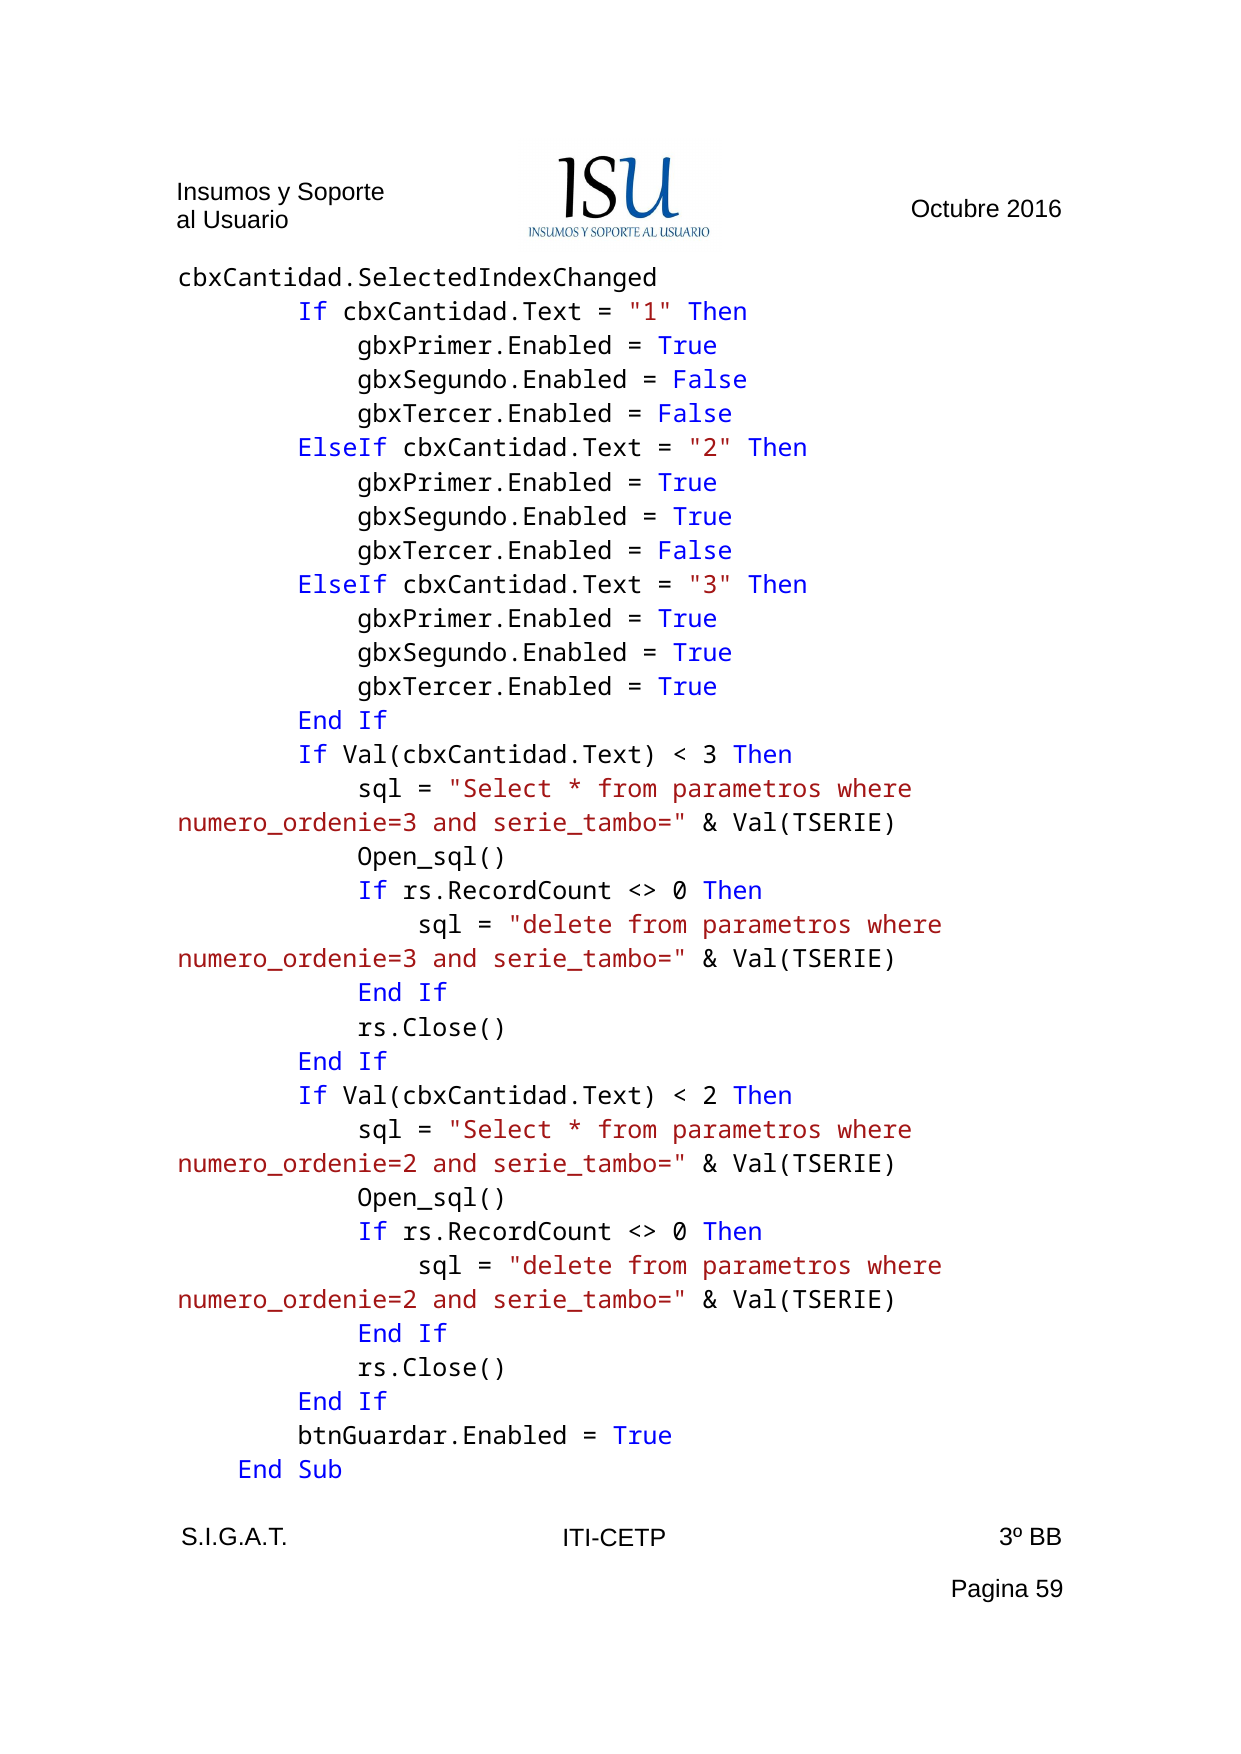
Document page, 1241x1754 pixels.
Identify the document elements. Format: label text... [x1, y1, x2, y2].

text If rs.RecordCount <> 0 Then [177, 1213, 1063, 1248]
text gbxTercer.Enabled = False [177, 532, 1063, 566]
text gbxTercer.Enabled = False [177, 396, 1063, 430]
text rs.Close() [177, 1350, 1063, 1384]
picture [517, 138, 723, 252]
text gbxPrimer.Enabled = True [177, 600, 1063, 634]
text Open_sql() [177, 839, 1063, 873]
text gbxPrimer.Enabled = True [177, 464, 1063, 498]
text sql = "Select * from parametros where numero_ordenie=2 and serie_tambo=" & Val(TSERIE) [177, 1111, 1063, 1179]
text If rs.RecordCount <> 0 Then [177, 873, 1063, 907]
text End Sub [177, 1452, 1063, 1486]
text End If [177, 1043, 1063, 1077]
text End If [177, 703, 1063, 737]
text End If [177, 975, 1063, 1009]
text gbxPrimer.Enabled = True [177, 328, 1063, 362]
text sql = "delete from parametros where numero_ordenie=3 and serie_tambo=" & Val(TSERIE) [177, 907, 1063, 975]
text sql = "delete from parametros where numero_ordenie=2 and serie_tambo=" & Val(TSERIE) [177, 1248, 1063, 1316]
text End If [177, 1384, 1063, 1418]
text Open_sql() [177, 1179, 1063, 1213]
text gbxTercer.Enabled = True [177, 668, 1063, 703]
text sql = "Select * from parametros where numero_ordenie=3 and serie_tambo=" & Val(TSERIE) [177, 771, 1063, 839]
text gbxSegundo.Enabled = False [177, 362, 1063, 396]
text rs.Close() [177, 1009, 1063, 1043]
text gbxSegundo.Enabled = True [177, 498, 1063, 532]
text ElseIf cbxCantidad.Text = "2" Then [177, 430, 1063, 464]
text cbxCantidad.SelectedIndexChanged [177, 260, 1063, 294]
text ElseIf cbxCantidad.Text = "3" Then [177, 566, 1063, 600]
text If Val(cbxCantidad.Text) < 2 Then [177, 1077, 1063, 1111]
text If cbxCantidad.Text = "1" Then [177, 294, 1063, 328]
text btnGuardar.Enabled = True [177, 1418, 1063, 1452]
text End If [177, 1316, 1063, 1350]
text gbxSegundo.Enabled = True [177, 634, 1063, 668]
text If Val(cbxCantidad.Text) < 3 Then [177, 737, 1063, 771]
